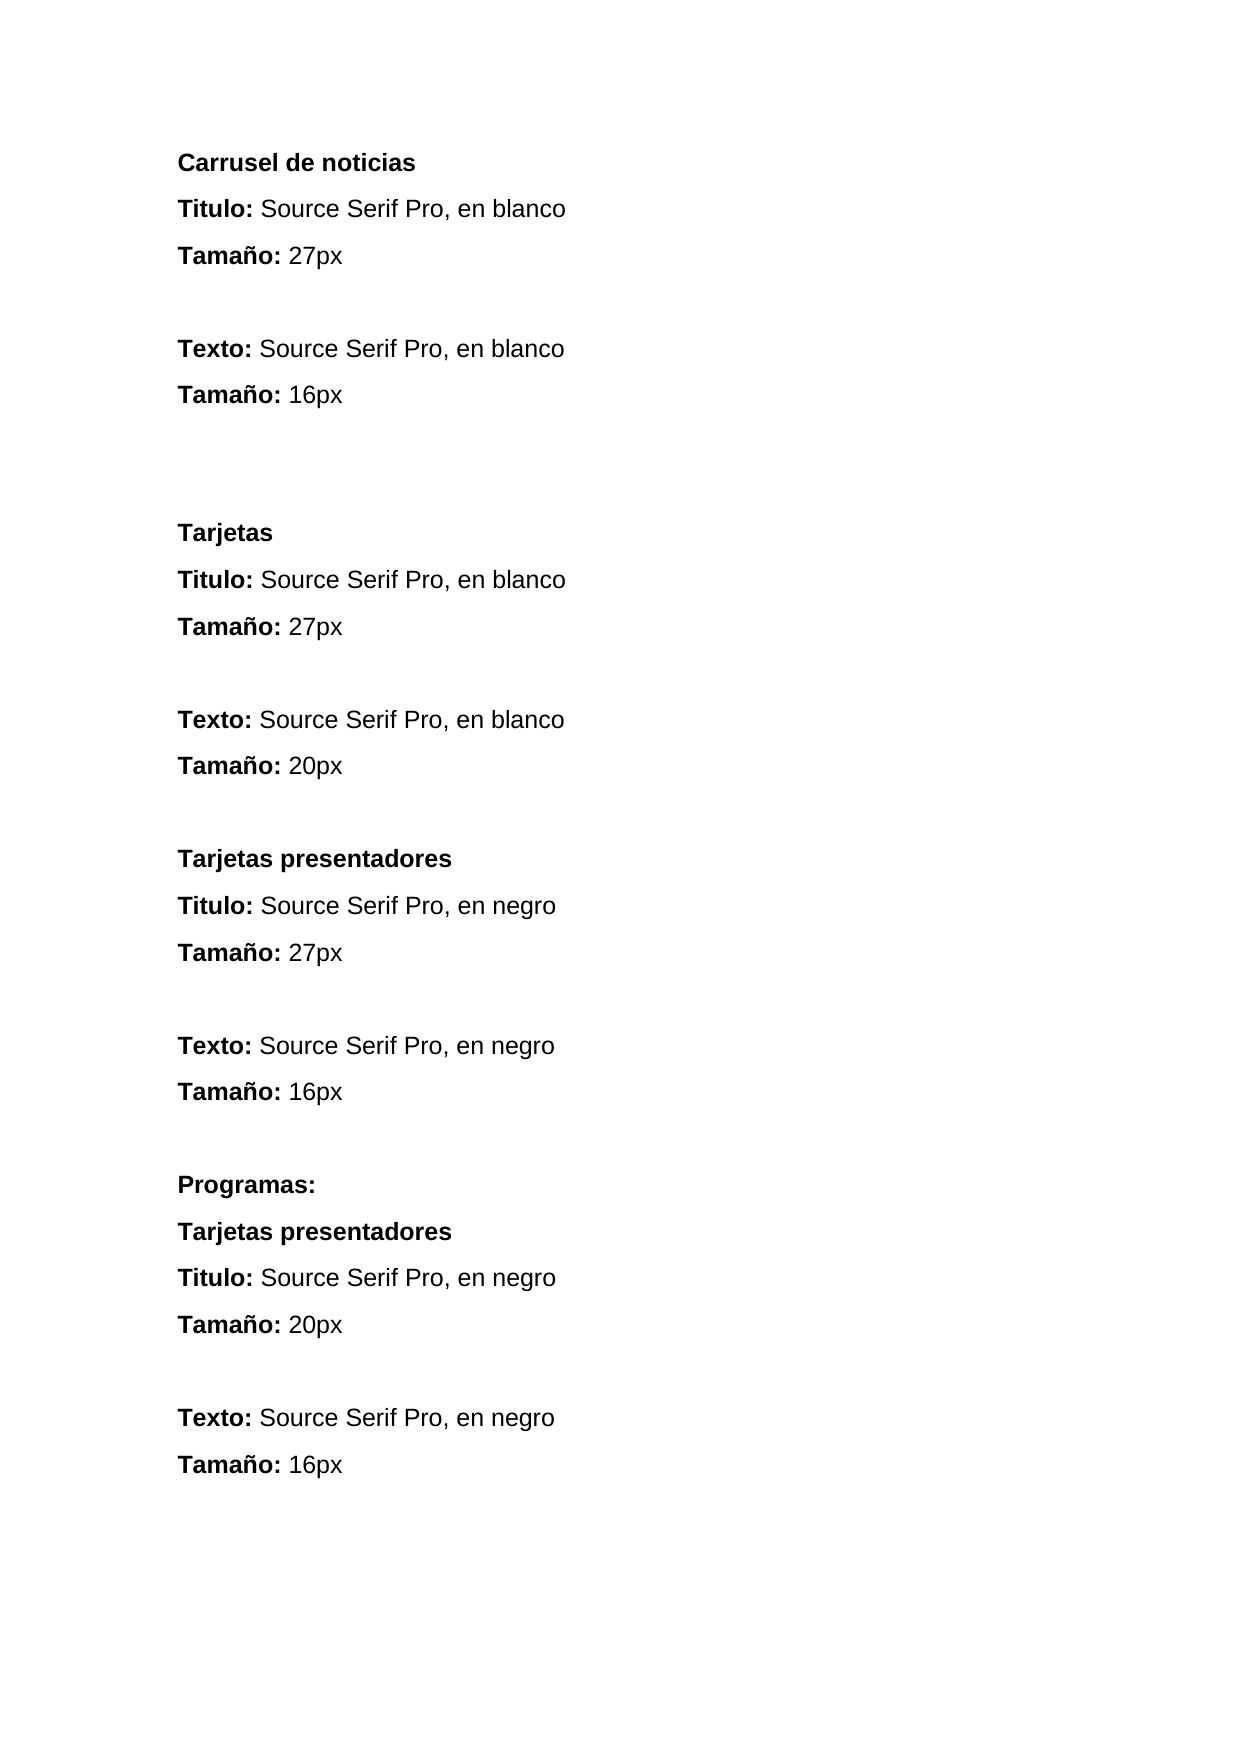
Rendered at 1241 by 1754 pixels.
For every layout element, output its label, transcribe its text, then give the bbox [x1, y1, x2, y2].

text Texto: Source Serif Pro, en negro [177, 1031, 1063, 1059]
text Tamaño: 20px [177, 751, 1063, 780]
text Programas: [177, 1170, 1063, 1199]
text Texto: Source Serif Pro, en blanco [177, 705, 1063, 733]
text Tamaño: 16px [177, 1077, 1063, 1106]
text Tamaño: 27px [177, 612, 1063, 640]
text Carrusel de noticias [177, 148, 1063, 176]
text Titulo: Source Serif Pro, en negro [177, 1263, 1063, 1292]
text Tamaño: 27px [177, 937, 1063, 966]
text Tarjetas presentadores [177, 1217, 1063, 1246]
text Titulo: Source Serif Pro, en negro [177, 891, 1063, 920]
text Texto: Source Serif Pro, en blanco [177, 334, 1063, 363]
text Tamaño: 20px [177, 1310, 1063, 1339]
text Titulo: Source Serif Pro, en blanco [177, 194, 1063, 223]
text Tarjetas [177, 518, 1063, 547]
text Tamaño: 16px [177, 1450, 1063, 1478]
text Titulo: Source Serif Pro, en blanco [177, 565, 1063, 594]
text Texto: Source Serif Pro, en negro [177, 1403, 1063, 1432]
text Tamaño: 16px [177, 380, 1063, 409]
text Tarjetas presentadores [177, 844, 1063, 873]
text Tamaño: 27px [177, 241, 1063, 269]
